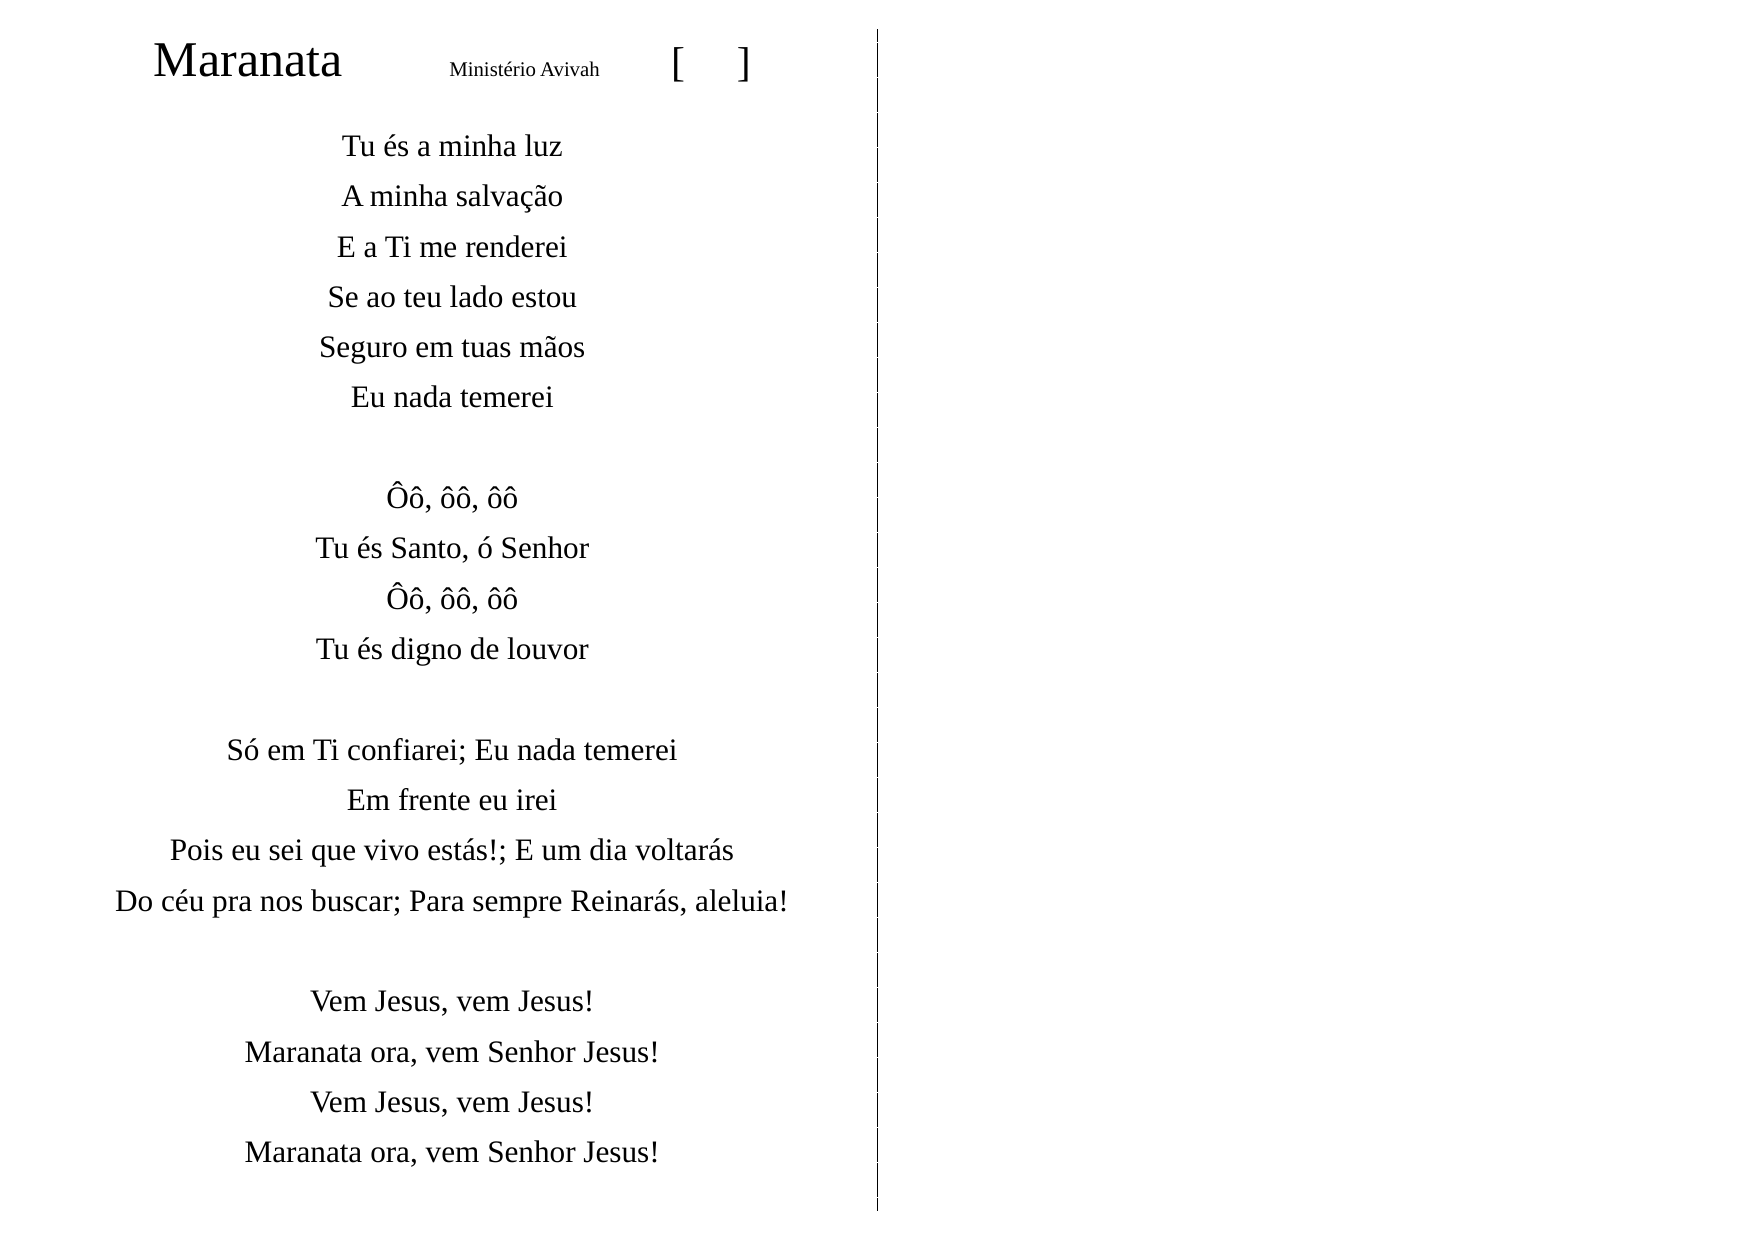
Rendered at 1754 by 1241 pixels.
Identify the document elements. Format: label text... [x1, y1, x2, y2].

text Maranata Ministério Avivah [ ] [29, 29, 875, 87]
text Tu és Santo, ó Senhor [29, 530, 875, 566]
text Vem Jesus, vem Jesus! [29, 1083, 875, 1119]
text A minha salvação [29, 177, 875, 213]
text Maranata ora, vem Senhor Jesus! [29, 1133, 875, 1169]
text Tu és a minha luz [29, 127, 875, 163]
text Seguro em tuas mãos [29, 328, 875, 364]
text E a Ti me renderei [29, 228, 875, 264]
text Tu és digno de louvor [29, 630, 875, 666]
text Do céu pra nos buscar; Para sempre Reinarás, aleluia! [29, 882, 875, 918]
text Eu nada temerei [29, 379, 875, 415]
text Ôô, ôô, ôô [29, 580, 875, 616]
text Maranata ora, vem Senhor Jesus! [29, 1033, 875, 1069]
text Pois eu sei que vivo estás!; E um dia voltarás [29, 832, 875, 867]
text Se ao teu lado estou [29, 278, 875, 314]
text Vem Jesus, vem Jesus! [29, 982, 875, 1018]
text Ôô, ôô, ôô [29, 479, 875, 515]
text Só em Ti confiarei; Eu nada temerei [29, 731, 875, 767]
text Em frente eu irei [29, 781, 875, 817]
